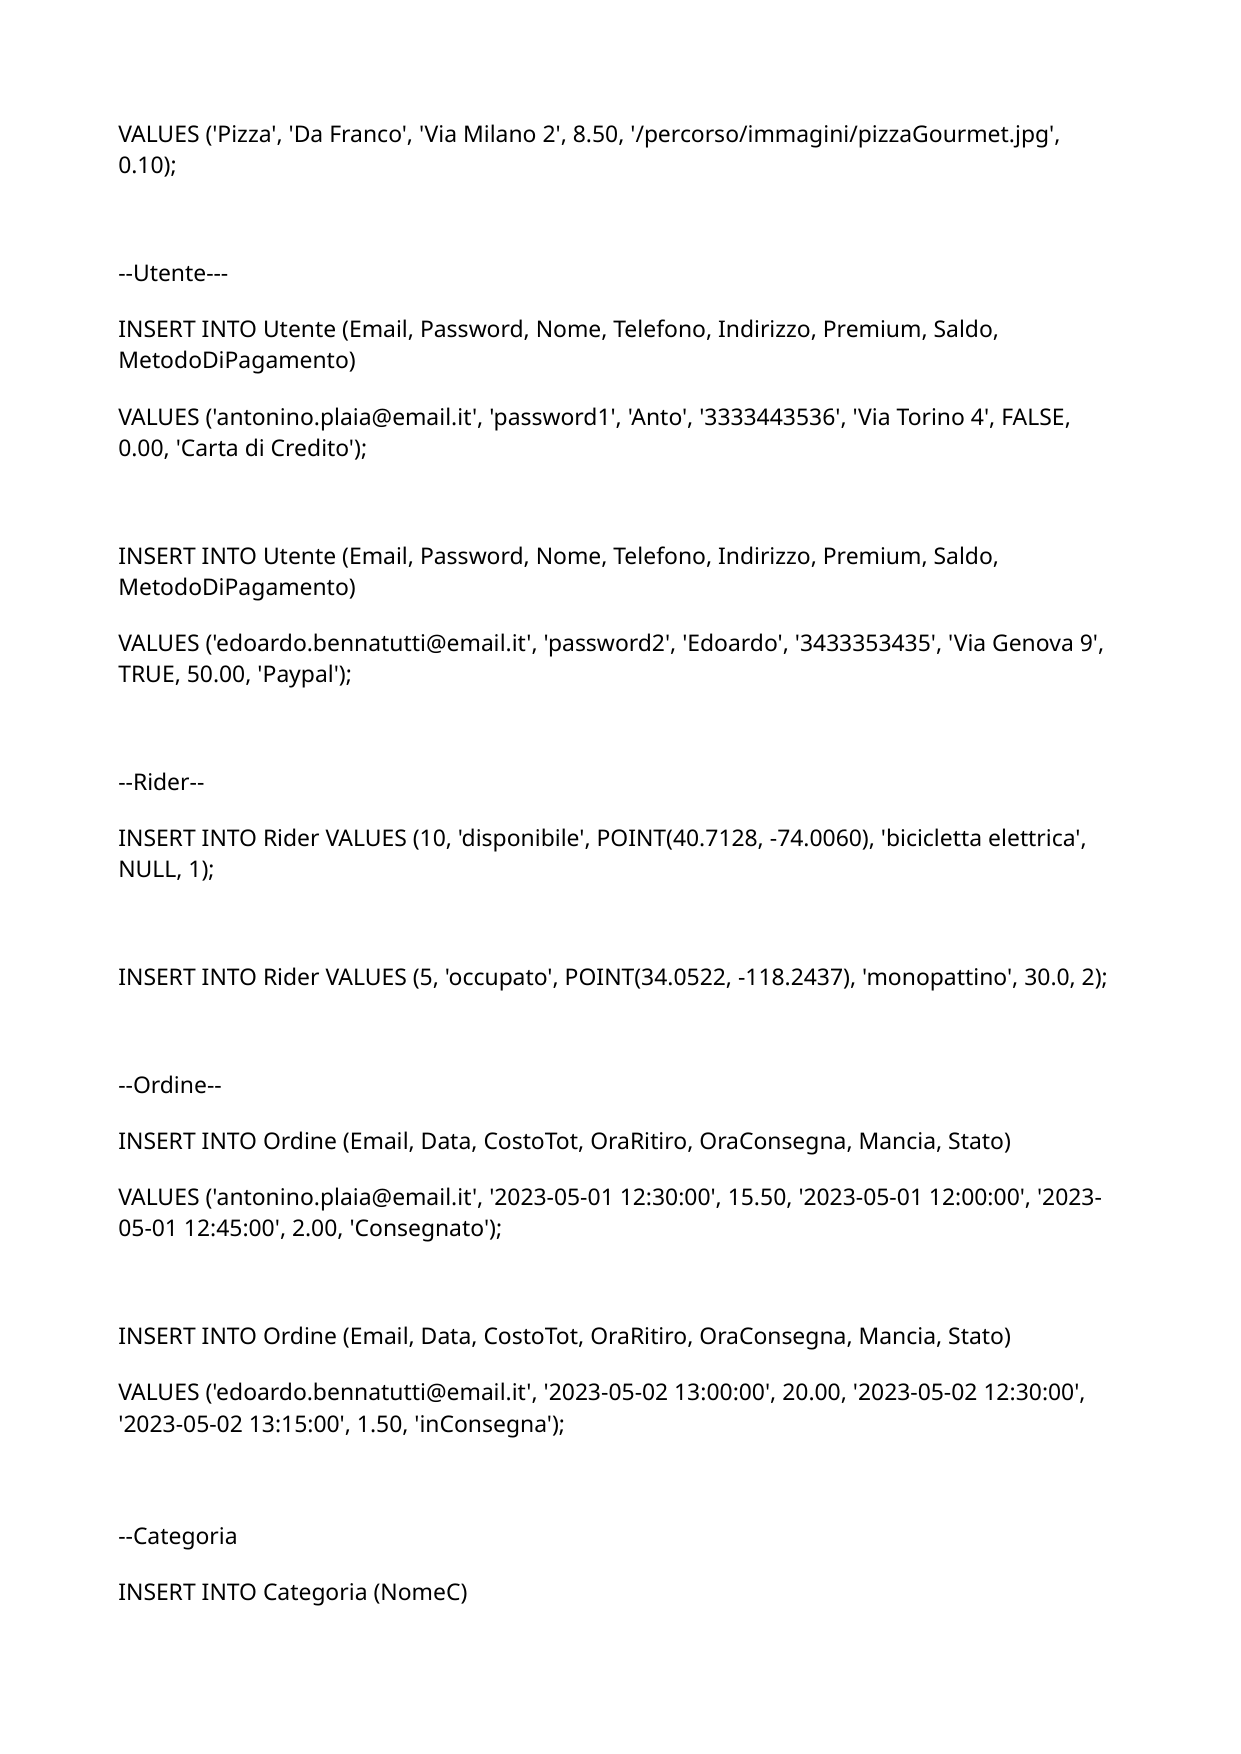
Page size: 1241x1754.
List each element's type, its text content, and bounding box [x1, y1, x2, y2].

text VALUES ('antonino.plaia@email.it', 'password1', 'Anto', '3333443536', 'Via Torino 4', FALSE, 0.00, 'Carta di Credito'); [118, 401, 1122, 463]
text VALUES ('antonino.plaia@email.it', '2023-05-01 12:30:00', 15.50, '2023-05-01 12:00:00', '2023-05-01 12:45:00', 2.00, 'Consegnato'); [118, 1181, 1122, 1244]
text --Ordine-- [118, 1069, 1122, 1100]
text INSERT INTO Utente (Email, Password, Nome, Telefono, Indirizzo, Premium, Saldo, MetodoDiPagamento) [118, 539, 1122, 602]
text INSERT INTO Categoria (NomeC) [118, 1576, 1122, 1607]
text VALUES ('Pizza', 'Da Franco', 'Via Milano 2', 8.50, '/percorso/immagini/pizzaGourmet.jpg', 0.10); [118, 118, 1122, 181]
text VALUES ('edoardo.bennatutti@email.it', 'password2', 'Edoardo', '3433353435', 'Via Genova 9', TRUE, 50.00, 'Paypal'); [118, 627, 1122, 689]
text --Utente--- [118, 257, 1122, 288]
text INSERT INTO Rider VALUES (5, 'occupato', POINT(34.0522, -118.2437), 'monopattino', 30.0, 2); [118, 961, 1122, 992]
text VALUES ('edoardo.bennatutti@email.it', '2023-05-02 13:00:00', 20.00, '2023-05-02 12:30:00', '2023-05-02 13:15:00', 1.50, 'inConsegna'); [118, 1376, 1122, 1439]
text --Categoria [118, 1520, 1122, 1551]
text INSERT INTO Utente (Email, Password, Nome, Telefono, Indirizzo, Premium, Saldo, MetodoDiPagamento) [118, 313, 1122, 376]
text --Rider-- [118, 766, 1122, 797]
text INSERT INTO Ordine (Email, Data, CostoTot, OraRitiro, OraConsegna, Mancia, Stato) [118, 1320, 1122, 1351]
text INSERT INTO Ordine (Email, Data, CostoTot, OraRitiro, OraConsegna, Mancia, Stato) [118, 1125, 1122, 1156]
text INSERT INTO Rider VALUES (10, 'disponibile', POINT(40.7128, -74.0060), 'bicicletta elettrica', NULL, 1); [118, 822, 1122, 885]
